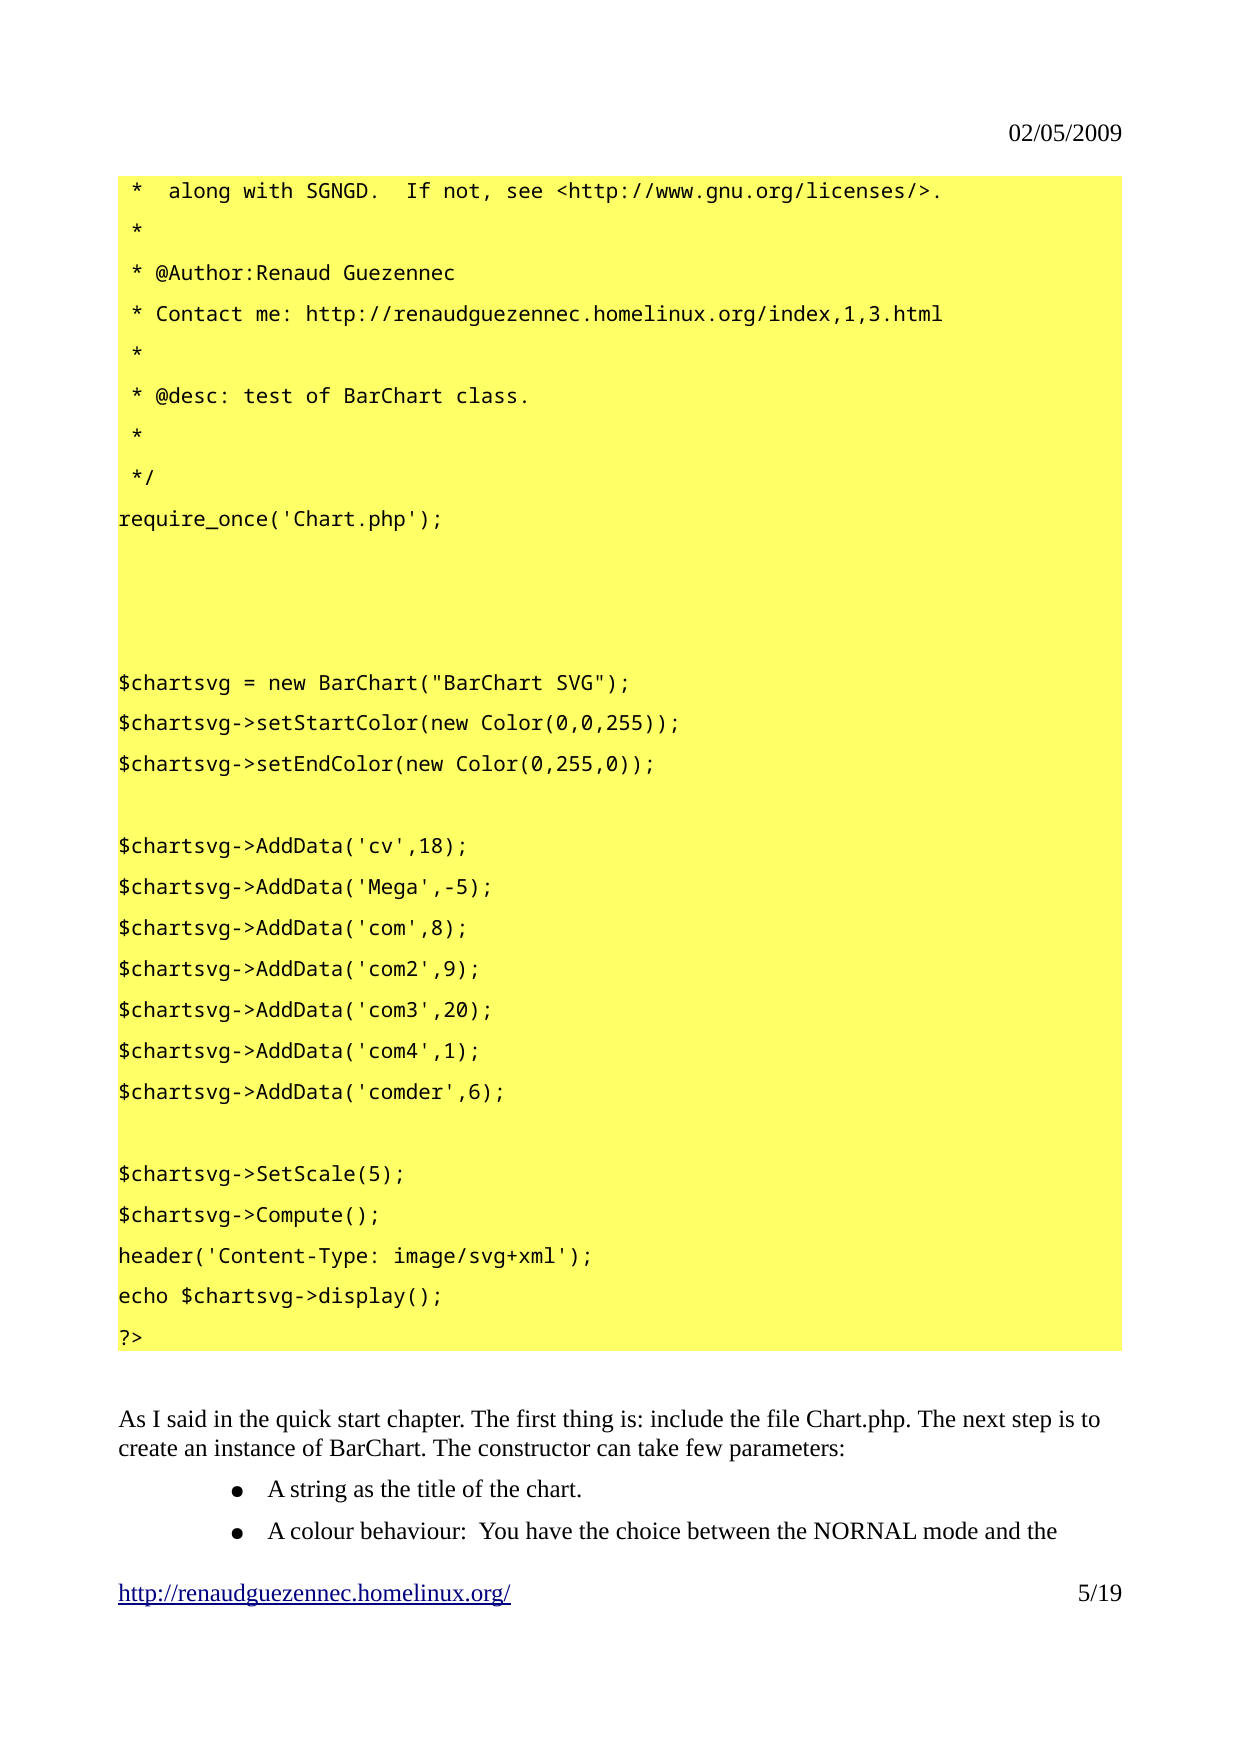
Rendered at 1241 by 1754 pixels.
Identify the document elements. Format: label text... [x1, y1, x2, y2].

text * [118, 422, 1122, 450]
text * @Author:Renaud Guezennec [118, 258, 1122, 287]
text $chartsvg->AddData('com2',9); [118, 954, 1122, 983]
text * [118, 217, 1122, 246]
text $chartsvg->AddData('com',8); [118, 913, 1122, 942]
text $chartsvg->AddData('Mega',-5); [118, 872, 1122, 901]
text $chartsvg->AddData('cv',18); [118, 831, 1122, 860]
text * Contact me: http://renaudguezennec.homelinux.org/index,1,3.html [118, 299, 1122, 328]
text As I said in the quick start chapter. The first thing is: include the file Chart.php. The next step is to create an instance of BarChart. The constructor can take few parameters: [118, 1404, 1122, 1462]
text $chartsvg->setStartColor(new Color(0,0,255)); [118, 708, 1122, 737]
text * along with SGNGD. If not, see <http://www.gnu.org/licenses/>. [118, 176, 1122, 205]
text require_once('Chart.php'); [118, 504, 1122, 532]
list A string as the title of the chart. [229, 1474, 1122, 1503]
text echo $chartsvg->display(); [118, 1282, 1122, 1310]
text $chartsvg->SetScale(5); [118, 1159, 1122, 1187]
text * [118, 340, 1122, 368]
text * @desc: test of BarChart class. [118, 381, 1122, 409]
text $chartsvg->Compute(); [118, 1200, 1122, 1228]
text $chartsvg->AddData('com3',20); [118, 995, 1122, 1023]
text */ [118, 463, 1122, 491]
text header('Content-Type: image/svg+xml'); [118, 1241, 1122, 1269]
text $chartsvg->setEndColor(new Color(0,255,0)); [118, 749, 1122, 778]
list A colour behaviour: You have the choice between the NORNAL mode and the [229, 1516, 1122, 1544]
text ?> [118, 1323, 1122, 1351]
text $chartsvg = new BarChart("BarChart SVG"); [118, 668, 1122, 696]
text $chartsvg->AddData('com4',1); [118, 1036, 1122, 1064]
text $chartsvg->AddData('comder',6); [118, 1077, 1122, 1105]
